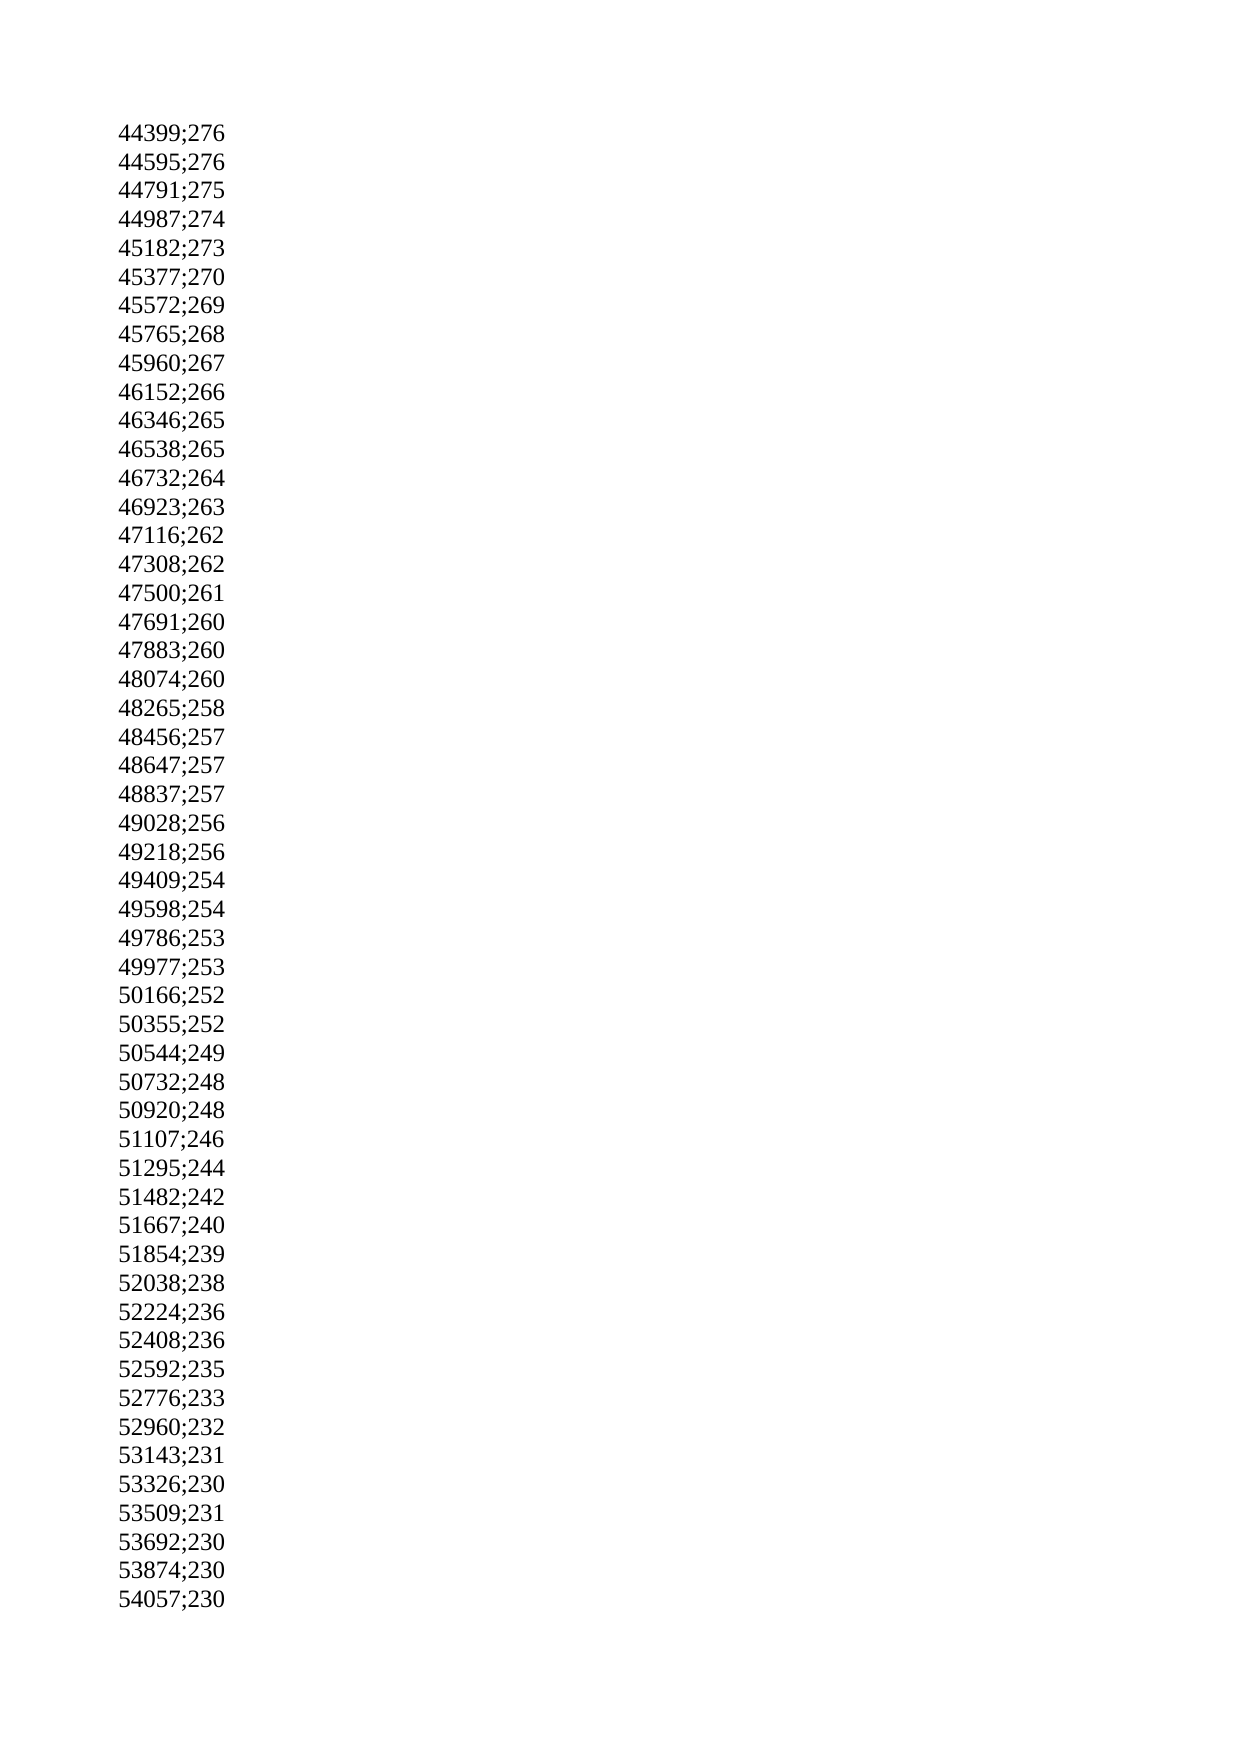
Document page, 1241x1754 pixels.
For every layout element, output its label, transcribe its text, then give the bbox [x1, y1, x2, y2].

text 50166;252 [118, 981, 1122, 1009]
text 54057;230 [118, 1584, 1122, 1613]
text 52960;232 [118, 1412, 1122, 1441]
text 50732;248 [118, 1067, 1122, 1096]
text 46732;264 [118, 463, 1122, 492]
text 50920;248 [118, 1096, 1122, 1124]
text 53143;231 [118, 1441, 1122, 1469]
text 48456;257 [118, 722, 1122, 751]
text 52038;238 [118, 1268, 1122, 1297]
text 52408;236 [118, 1326, 1122, 1354]
text 46538;265 [118, 434, 1122, 463]
text 51107;246 [118, 1124, 1122, 1153]
text 47308;262 [118, 549, 1122, 578]
text 46152;266 [118, 377, 1122, 406]
text 53509;231 [118, 1498, 1122, 1527]
text 44791;275 [118, 176, 1122, 204]
text 44987;274 [118, 204, 1122, 233]
text 50544;249 [118, 1038, 1122, 1067]
text 44399;276 [118, 118, 1122, 147]
text 48647;257 [118, 751, 1122, 779]
text 48837;257 [118, 779, 1122, 808]
text 53874;230 [118, 1556, 1122, 1584]
text 47691;260 [118, 607, 1122, 636]
text 49786;253 [118, 923, 1122, 952]
text 45377;270 [118, 262, 1122, 291]
text 52592;235 [118, 1354, 1122, 1383]
text 49218;256 [118, 837, 1122, 866]
text 49598;254 [118, 894, 1122, 923]
text 51295;244 [118, 1153, 1122, 1182]
text 48265;258 [118, 693, 1122, 722]
text 52776;233 [118, 1383, 1122, 1412]
text 48074;260 [118, 664, 1122, 693]
text 45960;267 [118, 348, 1122, 377]
text 45182;273 [118, 233, 1122, 262]
text 45765;268 [118, 319, 1122, 348]
text 47116;262 [118, 521, 1122, 549]
text 44595;276 [118, 147, 1122, 176]
text 52224;236 [118, 1297, 1122, 1326]
text 49409;254 [118, 866, 1122, 894]
text 47883;260 [118, 636, 1122, 664]
text 50355;252 [118, 1009, 1122, 1038]
text 51854;239 [118, 1239, 1122, 1268]
text 53326;230 [118, 1469, 1122, 1498]
text 47500;261 [118, 578, 1122, 607]
text 46346;265 [118, 406, 1122, 434]
text 53692;230 [118, 1527, 1122, 1556]
text 46923;263 [118, 492, 1122, 521]
text 45572;269 [118, 291, 1122, 319]
text 51482;242 [118, 1182, 1122, 1211]
text 49977;253 [118, 952, 1122, 981]
text 51667;240 [118, 1211, 1122, 1239]
text 49028;256 [118, 808, 1122, 837]
